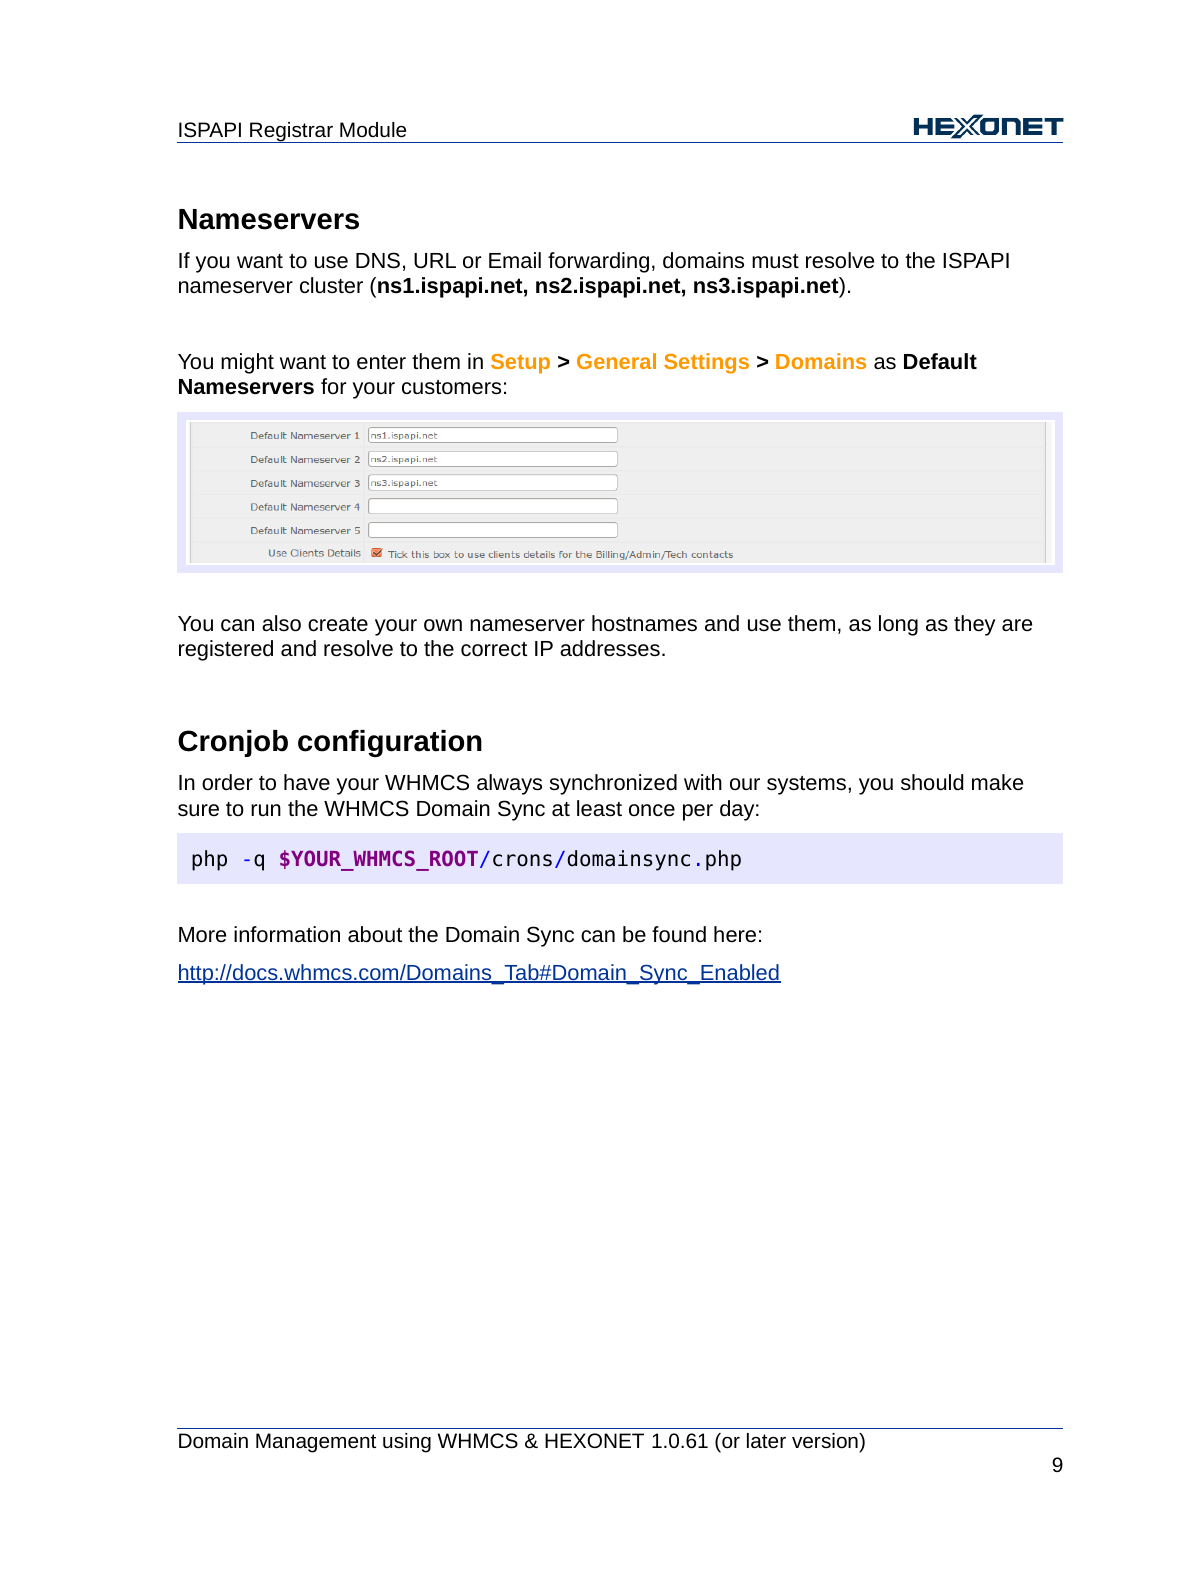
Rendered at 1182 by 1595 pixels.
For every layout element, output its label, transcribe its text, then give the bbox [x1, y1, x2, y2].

text You can also create your own nameserver hostnames and use them, as long as they are registered and resolve to the correct IP addresses. [177, 611, 1063, 662]
subtitle Cronjob configuration [177, 724, 1063, 758]
text More information about the Domain Sync can be found here: [177, 922, 1063, 947]
text In order to have your WHMCS always synchronized with our systems, you should make sure to run the WHMCS Domain Sync at least once per day: [177, 770, 1063, 821]
picture [188, 422, 1052, 563]
subtitle Nameservers [177, 202, 1063, 236]
text If you want to use DNS, URL or Email forwarding, domains must resolve to the ISPAPI nameserver cluster (ns1.ispapi.net, ns2.ispapi.net, ns3.ispapi.net). [177, 248, 1063, 298]
text http://docs.whmcs.com/Domains_Tab#Domain_Sync_Enabled [177, 959, 1063, 1010]
text php -q $YOUR_WHMCS_ROOT/crons/domainsync.php [188, 844, 1053, 874]
text You might want to enter them in Setup > General Settings > Domains as Default Nameservers for your customers: [177, 349, 1063, 399]
picture [912, 113, 1065, 140]
